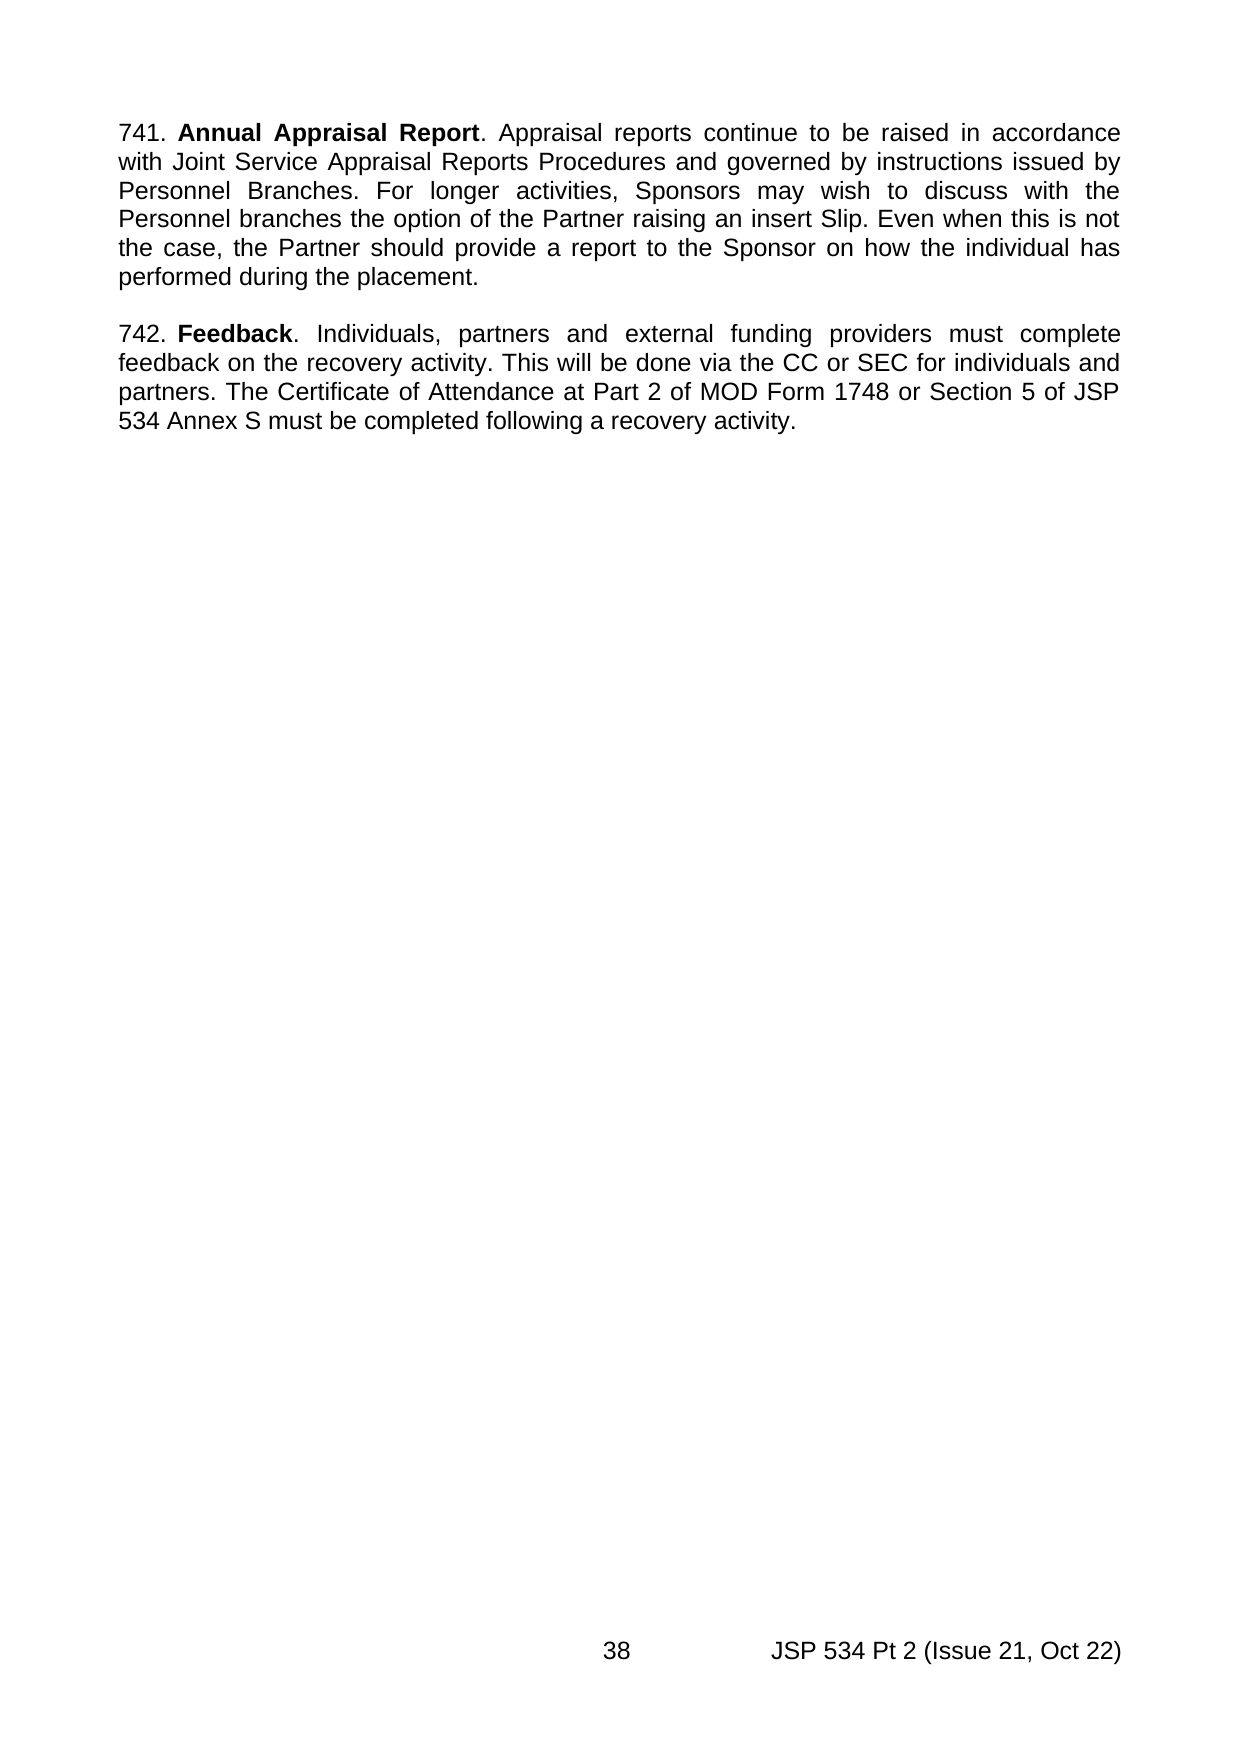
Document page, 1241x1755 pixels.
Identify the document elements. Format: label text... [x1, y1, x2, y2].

list Annual Appraisal Report. Appraisal reports continue to be raised in accordance with Joint Service Appraisal Reports Procedures and governed by instructions issued by Personnel Branches. For longer activities, Sponsors may wish to discuss with the Personnel branches the option of the Partner raising an insert Slip. Even when this is not the case, the Partner should provide a report to the Sponsor on how the individual has performed during the placement. [118, 118, 1122, 291]
list Feedback. Individuals, partners and external funding providers must complete feedback on the recovery activity. This will be done via the CC or SEC for individuals and partners. The Certificate of Attendance at Part 2 of MOD Form 1748 or Section 5 of JSP 534 Annex S must be completed following a recovery activity. [118, 319, 1122, 434]
